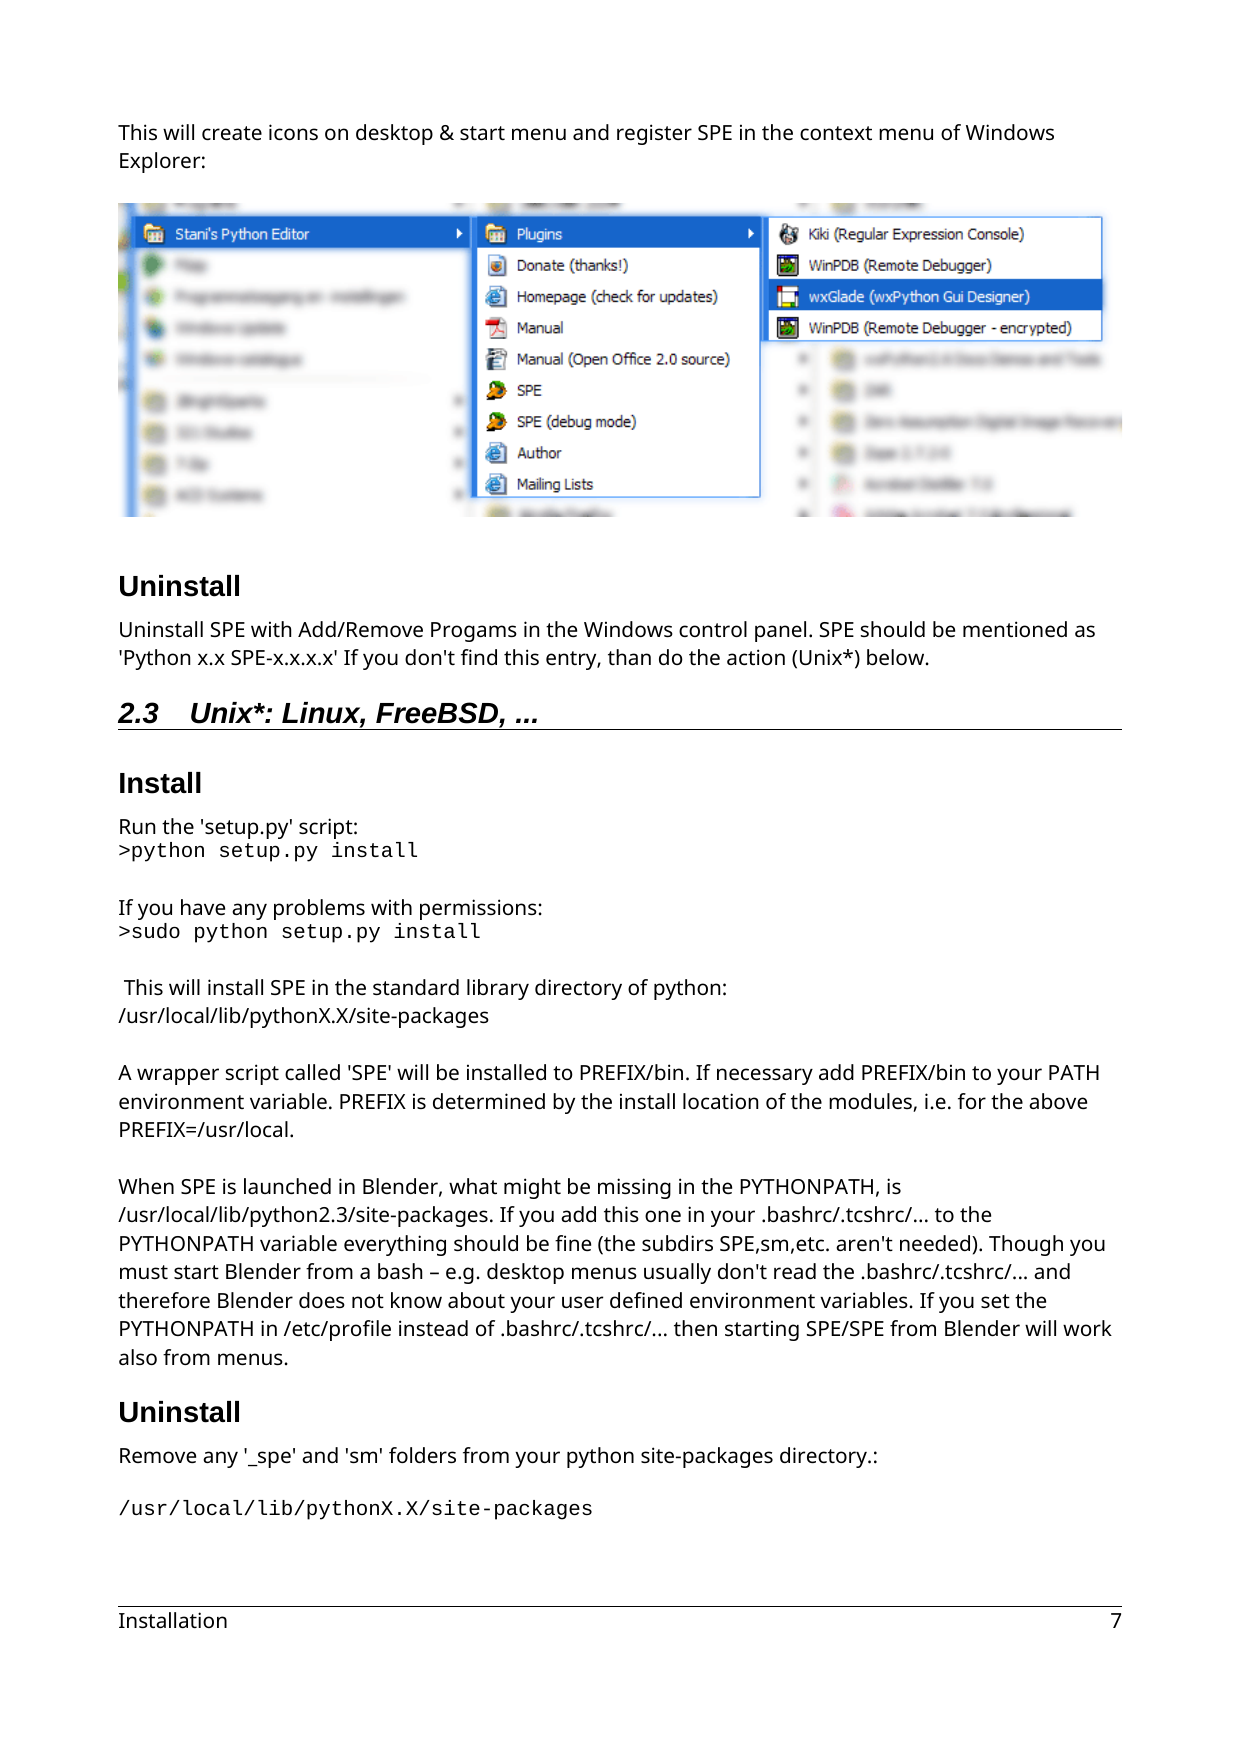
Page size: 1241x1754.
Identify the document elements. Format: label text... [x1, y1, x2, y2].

subtitle Unix*: Linux, FreeBSD, ... [118, 697, 1122, 729]
text >python setup.py install [118, 841, 1122, 864]
text /usr/local/lib/pythonX.X/site-packages [118, 1498, 1122, 1522]
picture [118, 203, 1123, 517]
text This will install SPE in the standard library directory of python: [118, 973, 1122, 1002]
subtitle Uninstall [118, 570, 1122, 602]
text Remove any '_spe' and 'sm' folders from your python site-packages directory.: [118, 1441, 1122, 1470]
text If you have any problems with permissions: [118, 893, 1122, 921]
text A wrapper script called 'SPE' will be installed to PREFIX/bin. If necessary add PREFIX/bin to your PATH environment variable. PREFIX is determined by the install location of the modules, i.e. for the above PREFIX=/usr/local. [118, 1058, 1122, 1144]
subtitle Uninstall [118, 1396, 1122, 1429]
text Run the 'setup.py' script: [118, 812, 1122, 841]
text This will create icons on desktop & start menu and register SPE in the context menu of Windows Explorer: [118, 118, 1122, 175]
subtitle Install [118, 767, 1122, 799]
text When SPE is launched in Blender, what might be missing in the PYTHONPATH, is /usr/local/lib/python2.3/site-packages. If you add this one in your .bashrc/.tcshrc/... to the PYTHONPATH variable everything should be fine (the subdirs SPE,sm,etc. aren't needed). Though you must start Blender from a bash – e.g. desktop menus usually don't read the .bashrc/.tcshrc/... and therefore Blender does not know about your user defined environment variables. If you set the PYTHONPATH in /etc/profile instead of .bashrc/.tcshrc/... then starting SPE/SPE from Blender will work also from menus. [118, 1172, 1122, 1371]
text /usr/local/lib/pythonX.X/site-packages [118, 1002, 1122, 1030]
text >sudo python setup.py install [118, 921, 1122, 945]
text Uninstall SPE with Add/Remove Progams in the Windows control panel. SPE should be mentioned as 'Python x.x SPE-x.x.x.x' If you don't find this entry, than do the action (Unix*) below. [118, 615, 1122, 672]
